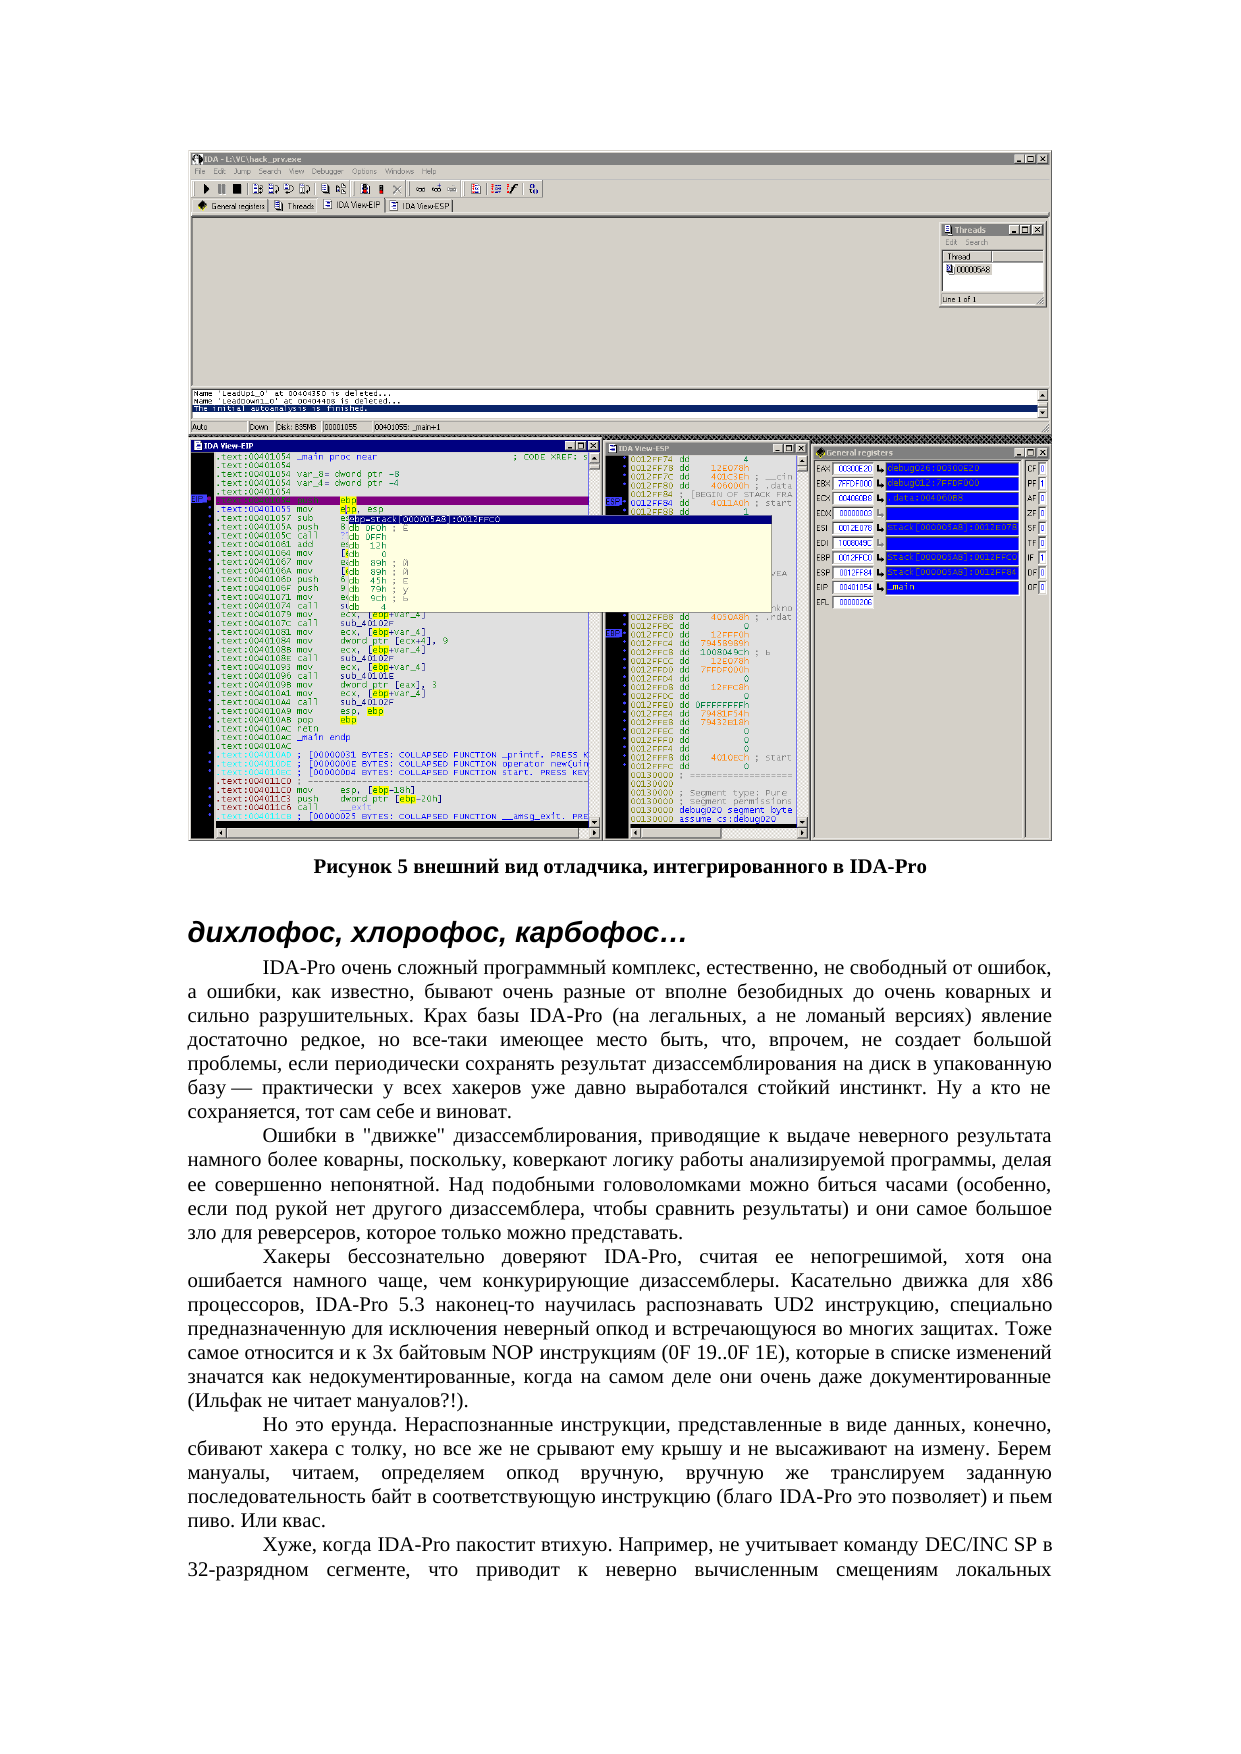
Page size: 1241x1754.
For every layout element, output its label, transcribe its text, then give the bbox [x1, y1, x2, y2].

text Рисунок 5 внешний вид отладчика, интегрированного в IDA-Pro [187, 853, 1053, 878]
text Хуже, когда IDA-Pro пакостит втихую. Например, не учитывает команду DEC/INC SP в 32-разрядном сегменте, что приводит к неверно вычисленным смещениям локальных [187, 1532, 1053, 1581]
text IDA-Pro очень сложный программный комплекс, естественно, не свободный от ошибок, а ошибки, как известно, бывают очень разные от вполне безобидных до очень коварных и сильно разрушительных. Крах базы IDA-Pro (на легальных, а не ломаный версиях) явление достаточно редкое, но все-таки имеющее место быть, что, впрочем, не создает большой проблемы, если периодически сохранять результат дизассемблирования на диск в упакованную базу — практически у всех хакеров уже давно выработался стойкий инстинкт. Ну а кто не сохраняется, тот сам себе и виноват. [187, 955, 1053, 1123]
text Но это ерунда. Нераспознанные инструкции, представленные в виде данных, конечно, сбивают хакера с толку, но все же не срывают ему крышу и не высаживают на измену. Берем мануалы, читаем, определяем опкод вручную, вручную же транслируем заданную последовательность байт в соответствующую инструкцию (благо IDA-Pro это позволяет) и пьем пиво. Или квас. [187, 1412, 1053, 1532]
text Хакеры бессознательно доверяют IDA-Pro, считая ее непогрешимой, хотя она ошибается намного чаще, чем конкурирующие дизассемблеры. Касательно движка для x86 процессоров, IDA-Pro 5.3 наконец-то научилась распознавать UD2 инструкцию, специально предназначенную для исключения неверный опкод и встречающуюся во многих защитах. Тоже самое относится и к 3х байтовым NOP инструкциям (0F 19..0F 1E), которые в списке изменений значатся как недокументированные, когда на самом деле они очень даже документированные (Ильфак не читает мануалов?!). [187, 1244, 1053, 1412]
picture [188, 150, 1052, 841]
subtitle дихлофос, хлорофос, карбофос… [187, 915, 1053, 949]
text Ошибки в "движке" дизассемблирования, приводящие к выдаче неверного результата намного более коварны, поскольку, коверкают логику работы анализируемой программы, делая ее совершенно непонятной. Над подобными головоломками можно биться часами (особенно, если под рукой нет другого дизассемблера, чтобы сравнить результаты) и они самое большое зло для реверсеров, которое только можно представать. [187, 1123, 1053, 1244]
